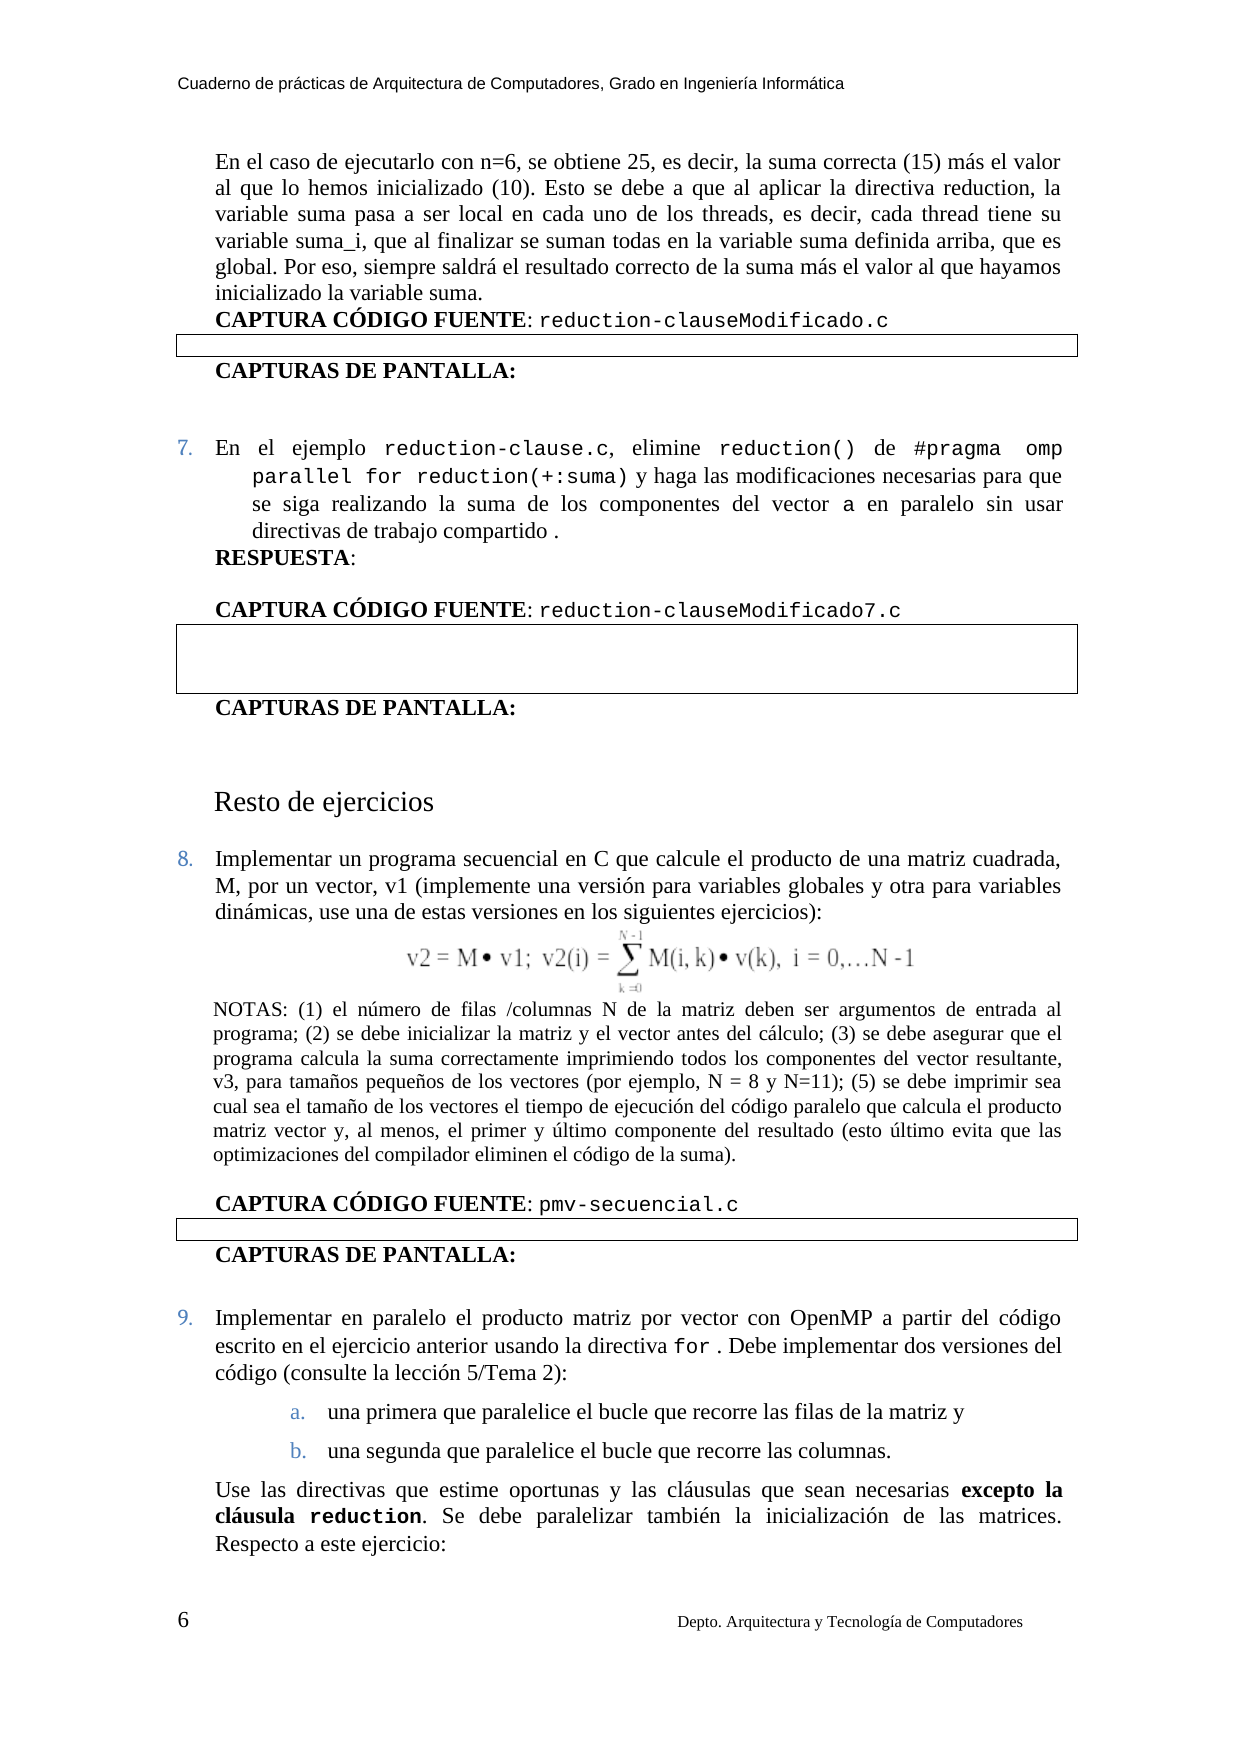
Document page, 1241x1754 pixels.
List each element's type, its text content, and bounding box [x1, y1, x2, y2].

text CAPTURAS DE PANTALLA: [215, 694, 1063, 721]
list una primera que paralelice el bucle que recorre las filas de la matriz y [290, 1398, 1063, 1424]
text NOTAS: (1) el número de filas /columnas N de la matriz deben ser argumentos de entrada al programa; (2) se debe inicializar la matriz y el vector antes del cálculo; (3) se debe asegurar que el programa calcula la suma correctamente imprimiendo todos los componentes del vector resultante, v3, para tamaños pequeños de los vectores (por ejemplo, N = 8 y N=11); (5) se debe imprimir sea cual sea el tamaño de los vectores el tiempo de ejecución del código paralelo que calcula el producto matriz vector y, al menos, el primer y último componente del resultado (esto último evita que las optimizaciones del compilador eliminen el código de la suma). [213, 997, 1063, 1166]
text CAPTURA CÓDIGO FUENTE: reduction-clauseModificado.c [215, 306, 1063, 333]
list Implementar en paralelo el producto matriz por vector con OpenMP a partir del código escrito en el ejercicio anterior usando la directiva for . Debe implementar dos versiones del código (consulte la lección 5/Tema 2): [177, 1304, 1063, 1386]
table_header [177, 625, 1077, 693]
text CAPTURA CÓDIGO FUENTE: pmv-secuencial.c [215, 1190, 1063, 1217]
text En el caso de ejecutarlo con n=6, se obtiene 25, es decir, la suma correcta (15) más el valor al que lo hemos inicializado (10). Esto se debe a que al aplicar la directiva reduction, la variable suma pasa a ser local en cada uno de los threads, es decir, cada thread tiene su variable suma_i, que al finalizar se suman todas en la variable suma definida arriba, que es global. Por eso, siempre saldrá el resultado correcto de la suma más el valor al que hayamos inicializado la variable suma. [215, 148, 1063, 306]
text CAPTURAS DE PANTALLA: [215, 357, 1063, 383]
text CAPTURAS DE PANTALLA: [215, 1241, 1063, 1267]
table_header [177, 1219, 1077, 1240]
list Use las directivas que estime oportunas y las cláusulas que sean necesarias excepto la cláusula reduction. Se debe paralelizar también la inicialización de las matrices. Respecto a este ejercicio: [215, 1476, 1063, 1556]
list Implementar un programa secuencial en C que calcule el producto de una matriz cuadrada, M, por un vector, v1 (implemente una versión para variables globales y otra para variables dinámicas, use una de estas versiones en los siguientes ejercicios): [177, 845, 1063, 924]
subtitle Resto de ejercicios [177, 784, 1063, 818]
text RESPUESTA: [215, 544, 1063, 570]
table_header [177, 335, 1077, 356]
list En el ejemplo reduction-clause.c, elimine reduction() de #pragma omp parallel for reduction(+:suma) y haga las modificaciones necesarias para que se siga realizando la suma de los componentes del vector a en paralelo sin usar directivas de trabajo compartido . [177, 434, 1063, 544]
list una segunda que paralelice el bucle que recorre las columnas. [290, 1437, 1063, 1463]
text CAPTURA CÓDIGO FUENTE: reduction-clauseModificado7.c [215, 596, 1063, 624]
